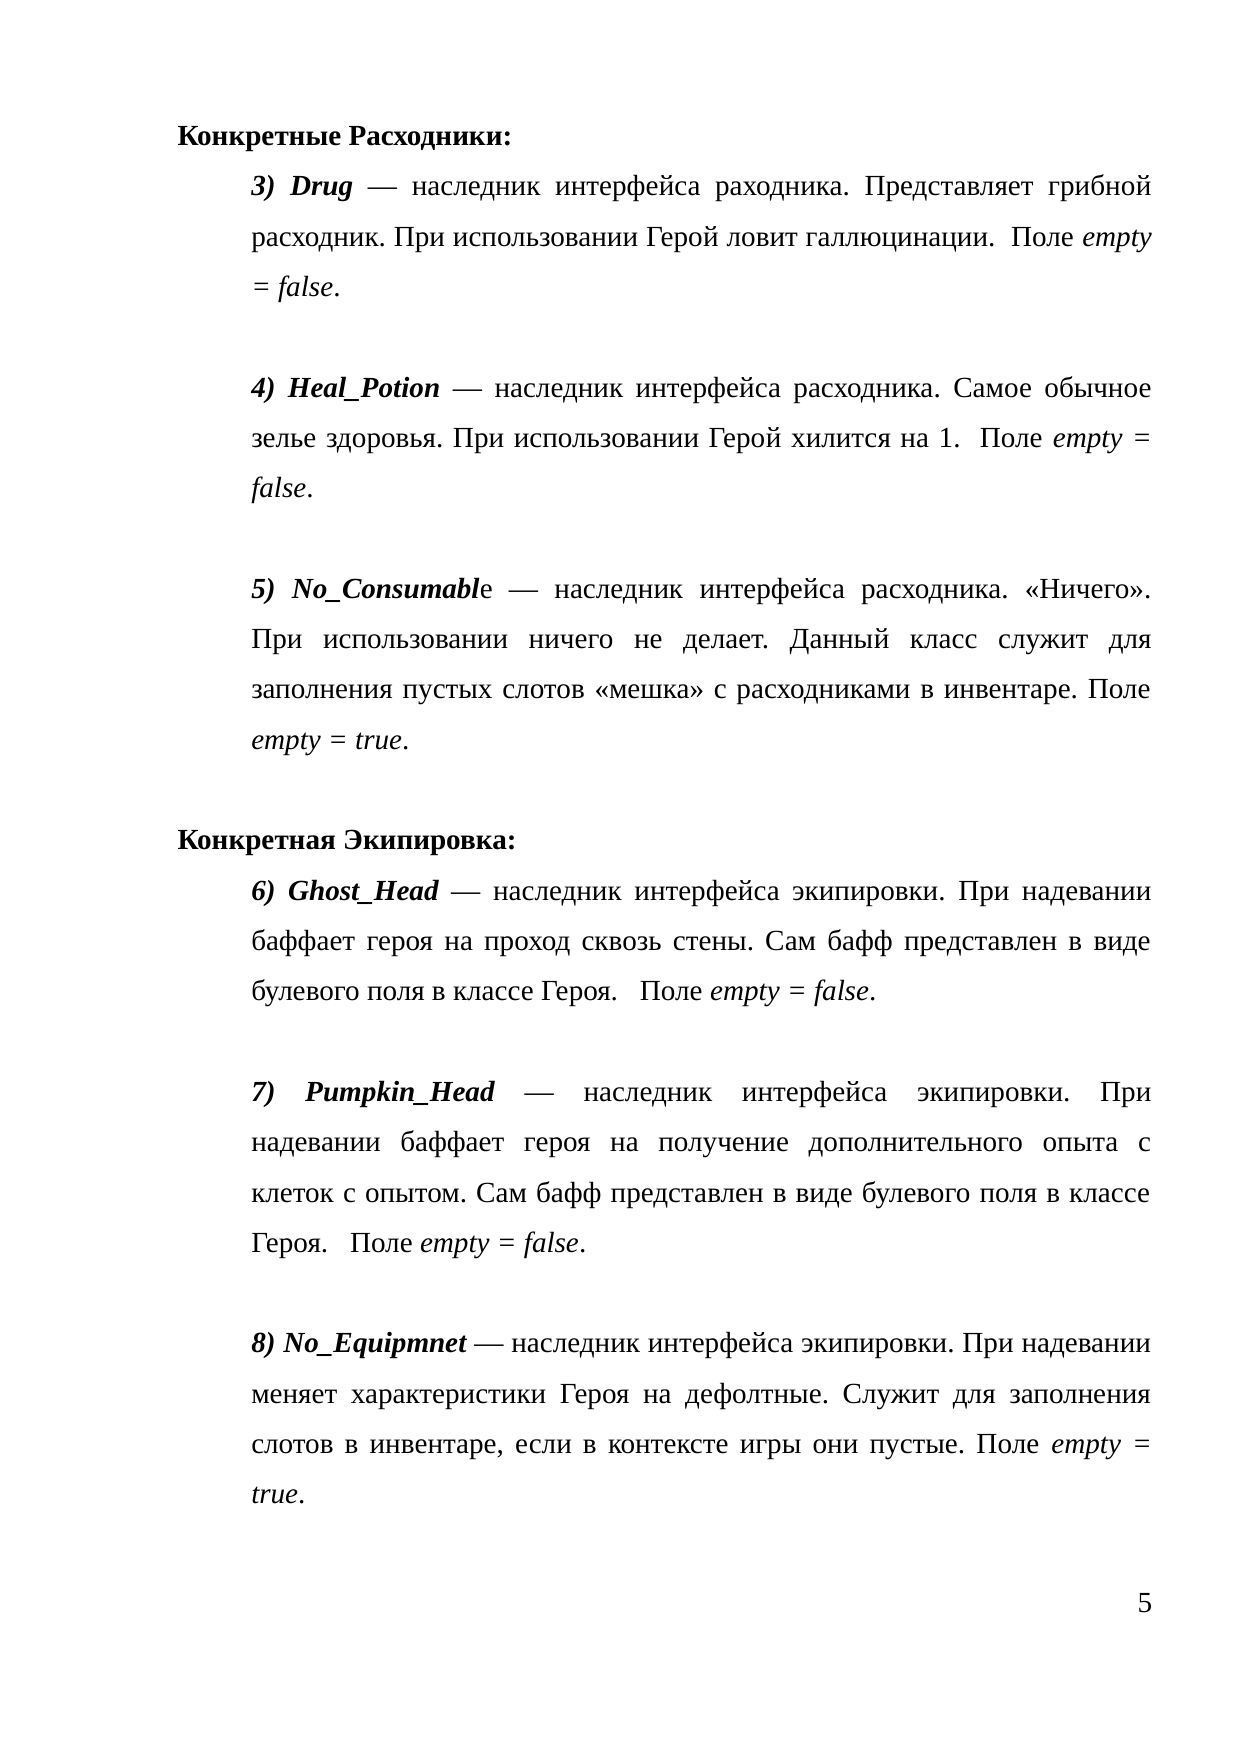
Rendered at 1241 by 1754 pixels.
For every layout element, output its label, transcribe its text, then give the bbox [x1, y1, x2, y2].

text 5) No_Consumable — наследник интерфейса расходника. «Ничего». При использовании ничего не делает. Данный класс служит для заполнения пустых слотов «мешка» с расходниками в инвентаре. Поле empty = true. [251, 571, 1152, 755]
text 8) No_Equipmnet — наследник интерфейса экипировки. При надевании меняет характеристики Героя на дефолтные. Служит для заполнения слотов в инвентаре, если в контексте игры они пустые. Поле empty = true. [251, 1326, 1152, 1510]
text 7) Pumpkin_Head — наследник интерфейса экипировки. При надевании баффает героя на получение дополнительного опыта с клеток с опытом. Сам бафф представлен в виде булевого поля в классе Героя. Поле empty = false. [251, 1074, 1152, 1258]
text Конкретные Расходники: [177, 118, 1152, 152]
text Конкретная Экипировка: [177, 822, 1152, 856]
text 3) Drug — наследник интерфейса раходника. Представляет грибной расходник. При использовании Герой ловит галлюцинации. Поле empty = false. [251, 168, 1152, 303]
text 6) Ghost_Head — наследник интерфейса экипировки. При надевании баффает героя на проход сквозь стены. Сам бафф представлен в виде булевого поля в классе Героя. Поле empty = false. [251, 873, 1152, 1007]
text 4) Heal_Potion — наследник интерфейса расходника. Самое обычное зелье здоровья. При использовании Герой хилится на 1. Поле empty = false. [251, 370, 1152, 504]
